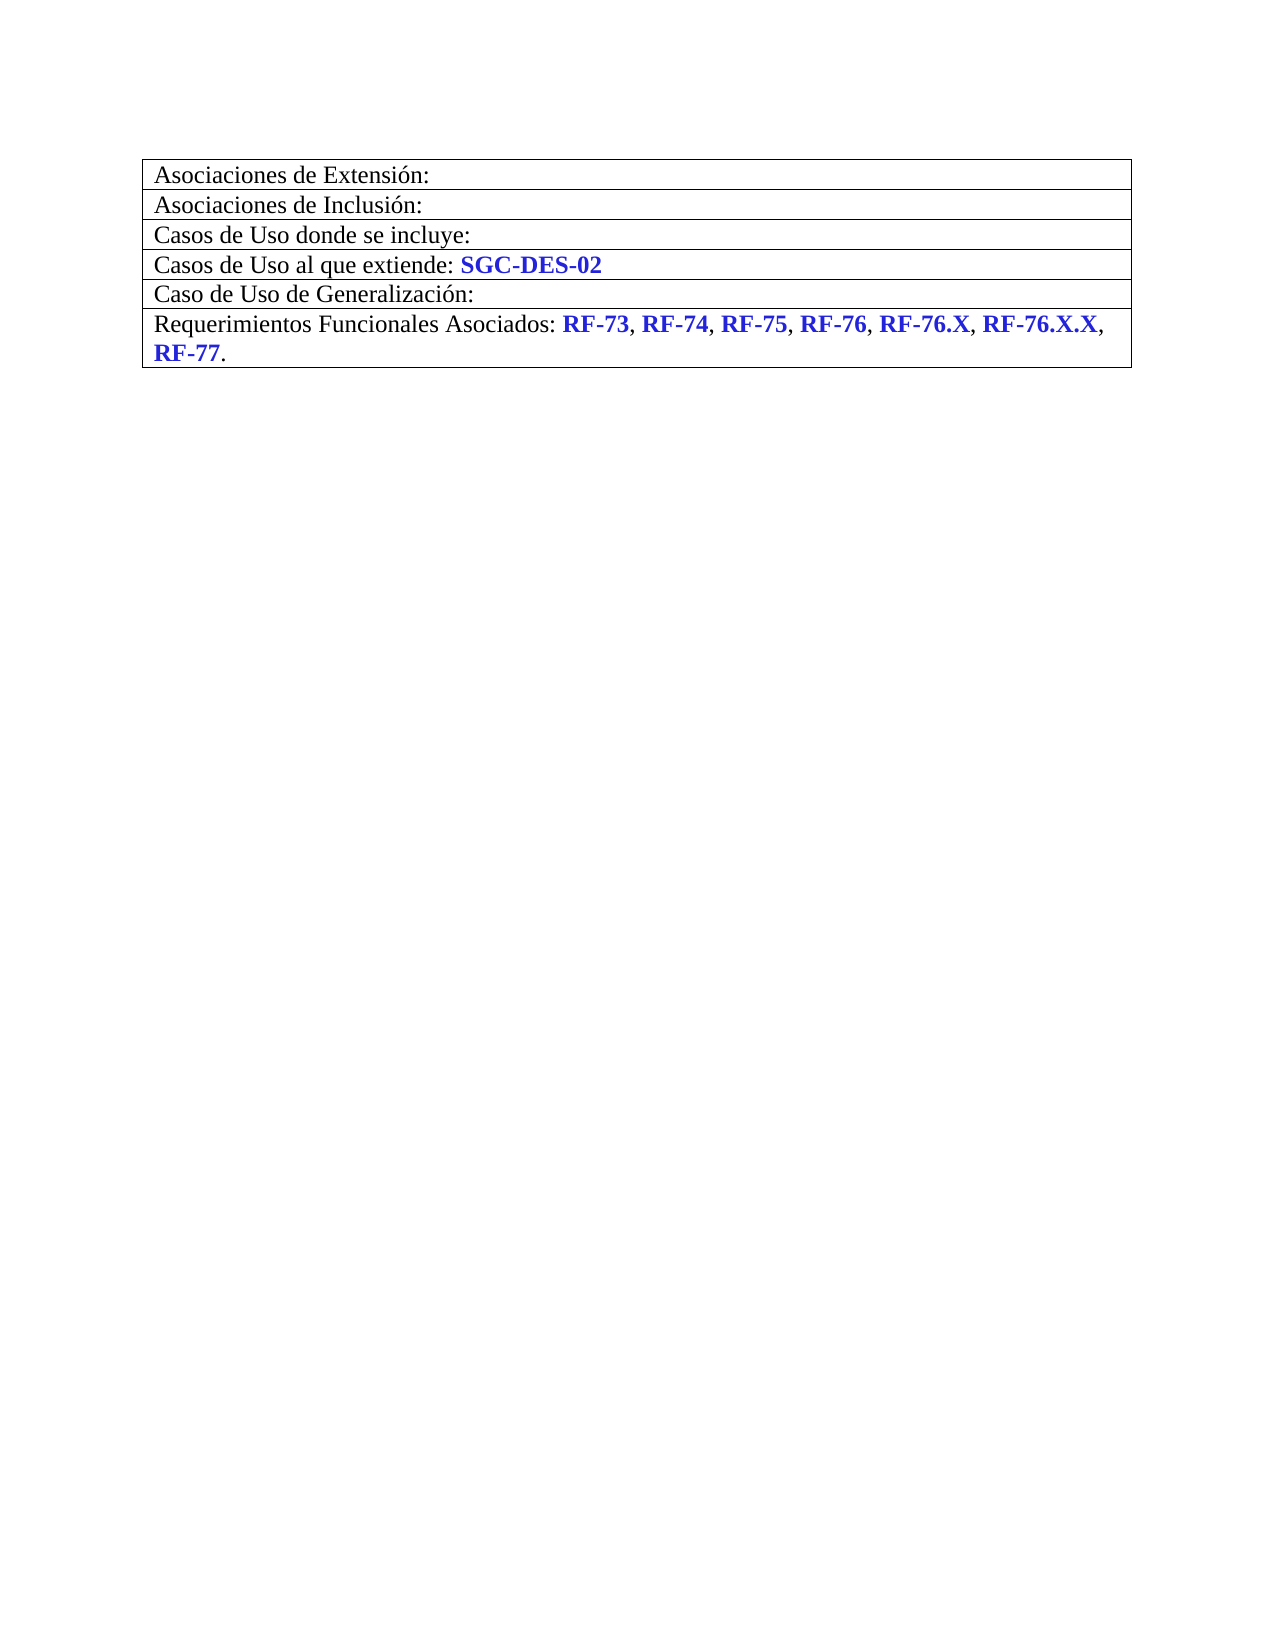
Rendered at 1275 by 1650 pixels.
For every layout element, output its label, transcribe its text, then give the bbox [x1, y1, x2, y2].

table_cell Requerimientos Funcionales Asociados: RF-73, RF-74, RF-75, RF-76, RF-76.X, RF-76.X.X, RF-77. [143, 309, 1131, 367]
table_cell Casos de Uso donde se incluye: [143, 220, 1131, 249]
table_cell Asociaciones de Inclusión: [143, 190, 1131, 219]
table_cell Caso de Uso de Generalización: [143, 280, 1131, 308]
table_header Asociaciones de Extensión: [143, 160, 1131, 189]
table_cell Casos de Uso al que extiende: SGC-DES-02 [143, 250, 1131, 278]
